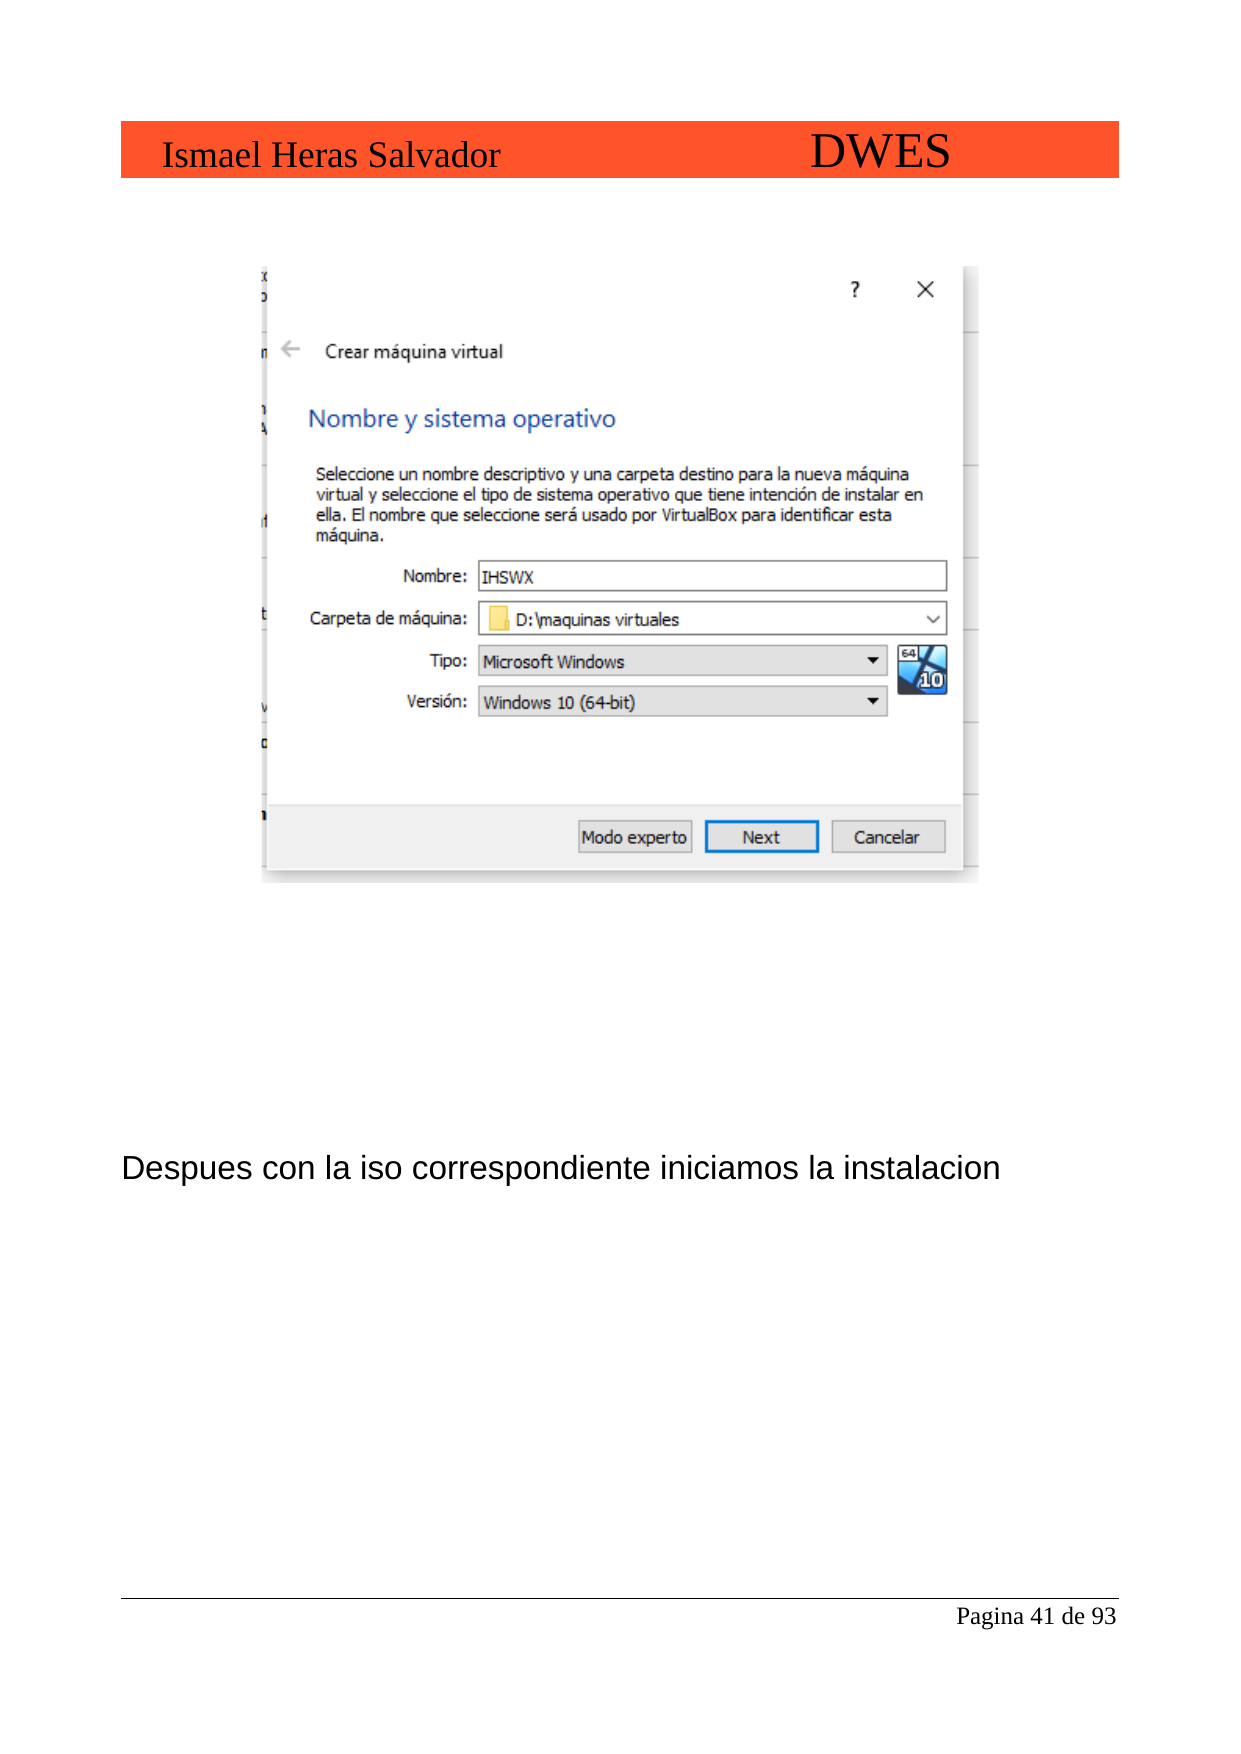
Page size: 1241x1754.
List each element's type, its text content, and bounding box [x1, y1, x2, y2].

picture [261, 266, 979, 883]
text Despues con la iso correspondiente iniciamos la instalacion [121, 1148, 1119, 1186]
